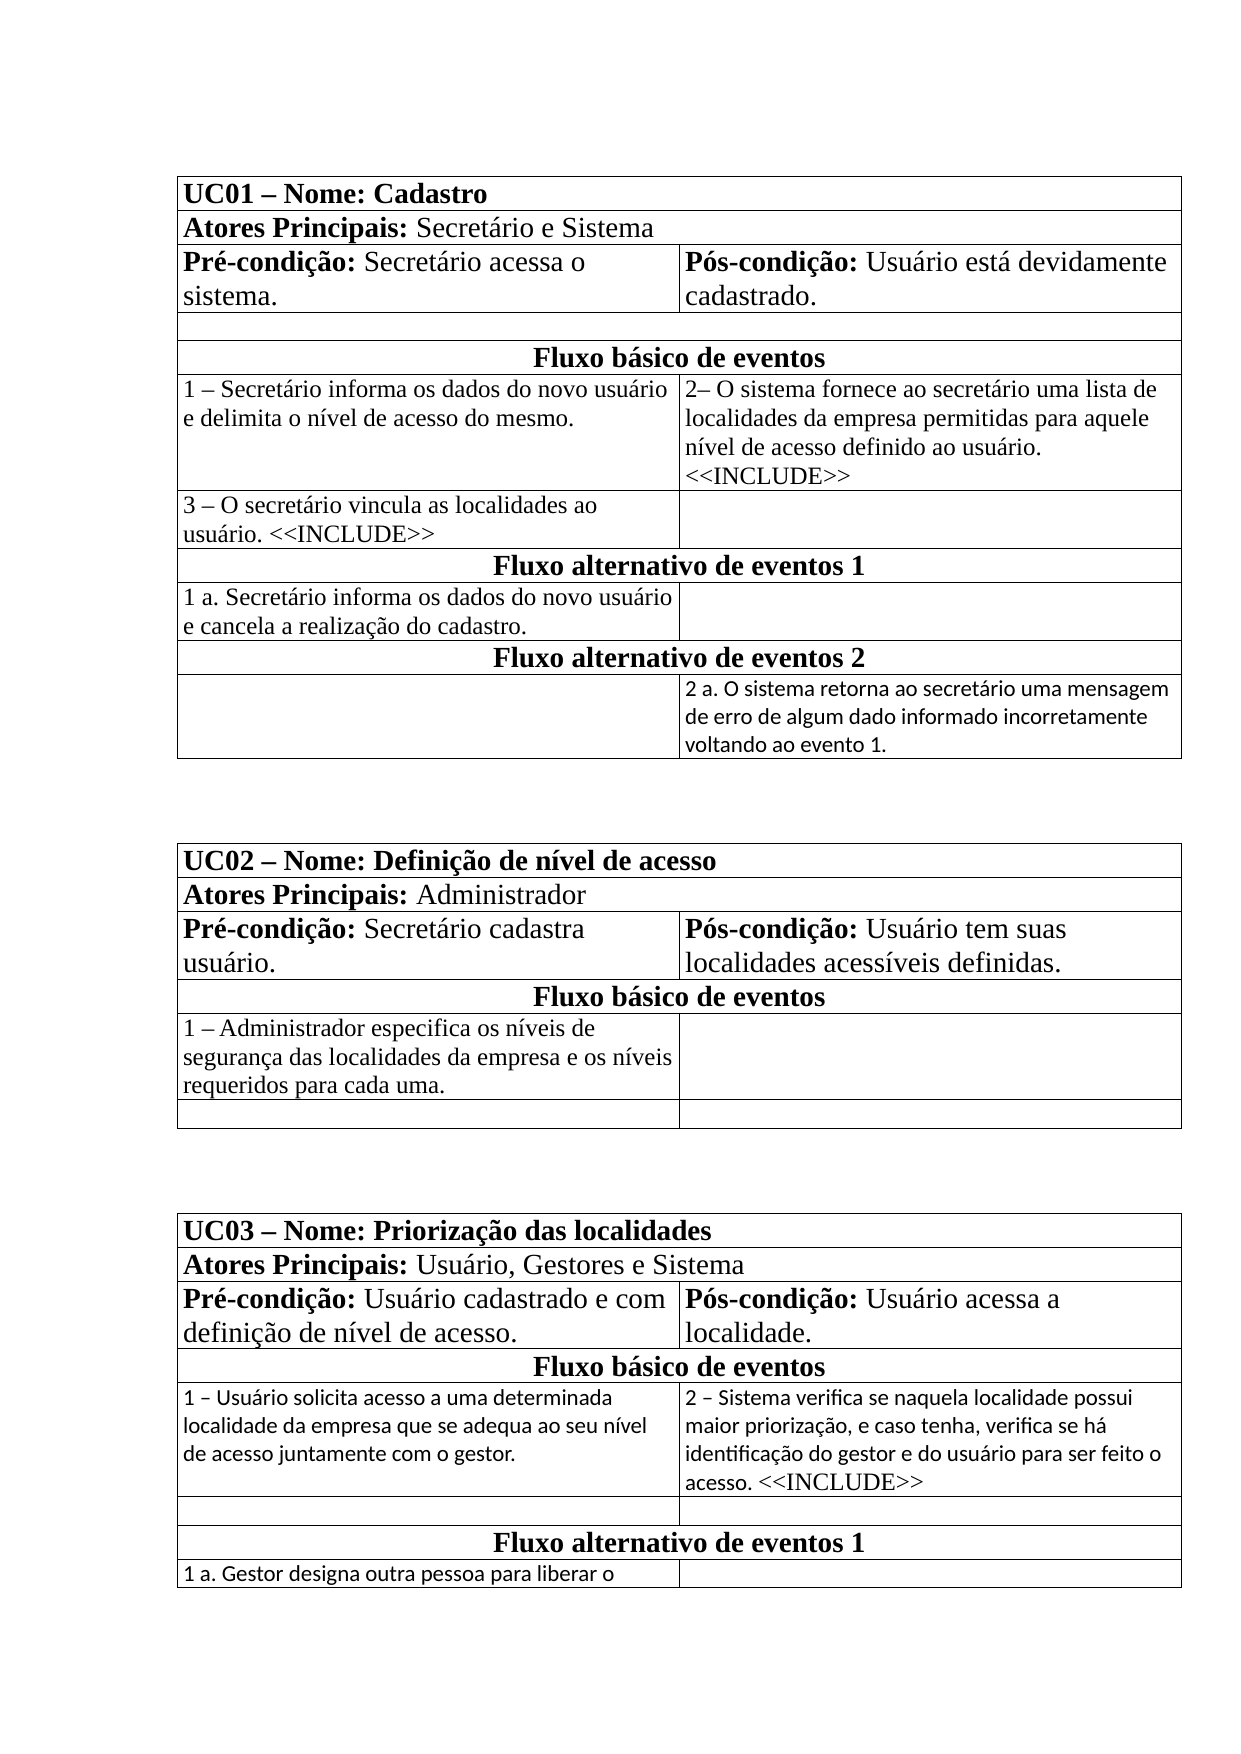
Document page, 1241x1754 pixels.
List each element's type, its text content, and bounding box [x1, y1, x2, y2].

table_cell Atores Principais: Administrador [178, 878, 1181, 911]
table_cell [178, 1497, 679, 1524]
table_cell Fluxo básico de eventos [178, 1349, 1181, 1382]
table_cell Atores Principais: Secretário e Sistema [178, 211, 1181, 244]
table_cell Pré-condição: Secretário cadastra usuário. [178, 912, 679, 978]
table_cell Pós-condição: Usuário está devidamente cadastrado. [680, 245, 1181, 311]
table_cell 1 – Usuário solicita acesso a uma determinada localidade da empresa que se adequa ao seu nível de acesso juntamente com o gestor. [178, 1383, 679, 1496]
table_cell [680, 1560, 1181, 1587]
table_cell [680, 1014, 1181, 1099]
table_cell Fluxo alternativo de eventos 2 [178, 641, 1181, 674]
table_cell [680, 491, 1181, 547]
table_cell 1 – Administrador especifica os níveis de segurança das localidades da empresa e os níveis requeridos para cada uma. [178, 1014, 679, 1099]
table_cell [178, 1100, 679, 1128]
table_cell 3 – O secretário vincula as localidades ao usuário. <<INCLUDE>> [178, 491, 679, 547]
table_cell Fluxo alternativo de eventos 1 [178, 549, 1181, 582]
table_cell Fluxo alternativo de eventos 1 [178, 1526, 1181, 1558]
table_cell [178, 313, 1181, 340]
table_cell Pré-condição: Secretário acessa o sistema. [178, 245, 679, 311]
table_cell Pós-condição: Usuário tem suas localidades acessíveis definidas. [680, 912, 1181, 978]
table_cell Fluxo básico de eventos [178, 341, 1181, 374]
table_cell 1 – Secretário informa os dados do novo usuário e delimita o nível de acesso do mesmo. [178, 375, 679, 489]
table_header UC01 – Nome: Cadastro [178, 177, 1181, 210]
table_cell [680, 583, 1181, 639]
table_cell Pós-condição: Usuário acessa a localidade. [680, 1282, 1181, 1348]
table_header UC03 – Nome: Priorização das localidades [178, 1214, 1181, 1247]
table_cell Pré-condição: Usuário cadastrado e com definição de nível de acesso. [178, 1282, 679, 1348]
table_cell 1 a. Gestor designa outra pessoa para liberar o [178, 1560, 679, 1587]
table_cell 2 – Sistema verifica se naquela localidade possui maior priorização, e caso tenha, verifica se há identificação do gestor e do usuário para ser feito o acesso. <<INCLUDE>> [680, 1383, 1181, 1496]
table_cell Atores Principais: Usuário, Gestores e Sistema [178, 1248, 1181, 1281]
table_cell 2– O sistema fornece ao secretário uma lista de localidades da empresa permitidas para aquele nível de acesso definido ao usuário. <<INCLUDE>> [680, 375, 1181, 489]
table_cell Fluxo básico de eventos [178, 980, 1181, 1013]
table_cell [680, 1100, 1181, 1128]
table_cell 1 a. Secretário informa os dados do novo usuário e cancela a realização do cadastro. [178, 583, 679, 639]
table_cell [680, 1497, 1181, 1524]
table_header UC02 – Nome: Definição de nível de acesso [178, 844, 1181, 877]
table_cell 2 a. O sistema retorna ao secretário uma mensagem de erro de algum dado informado incorretamente voltando ao evento 1. [680, 675, 1181, 758]
table_cell [178, 675, 679, 758]
